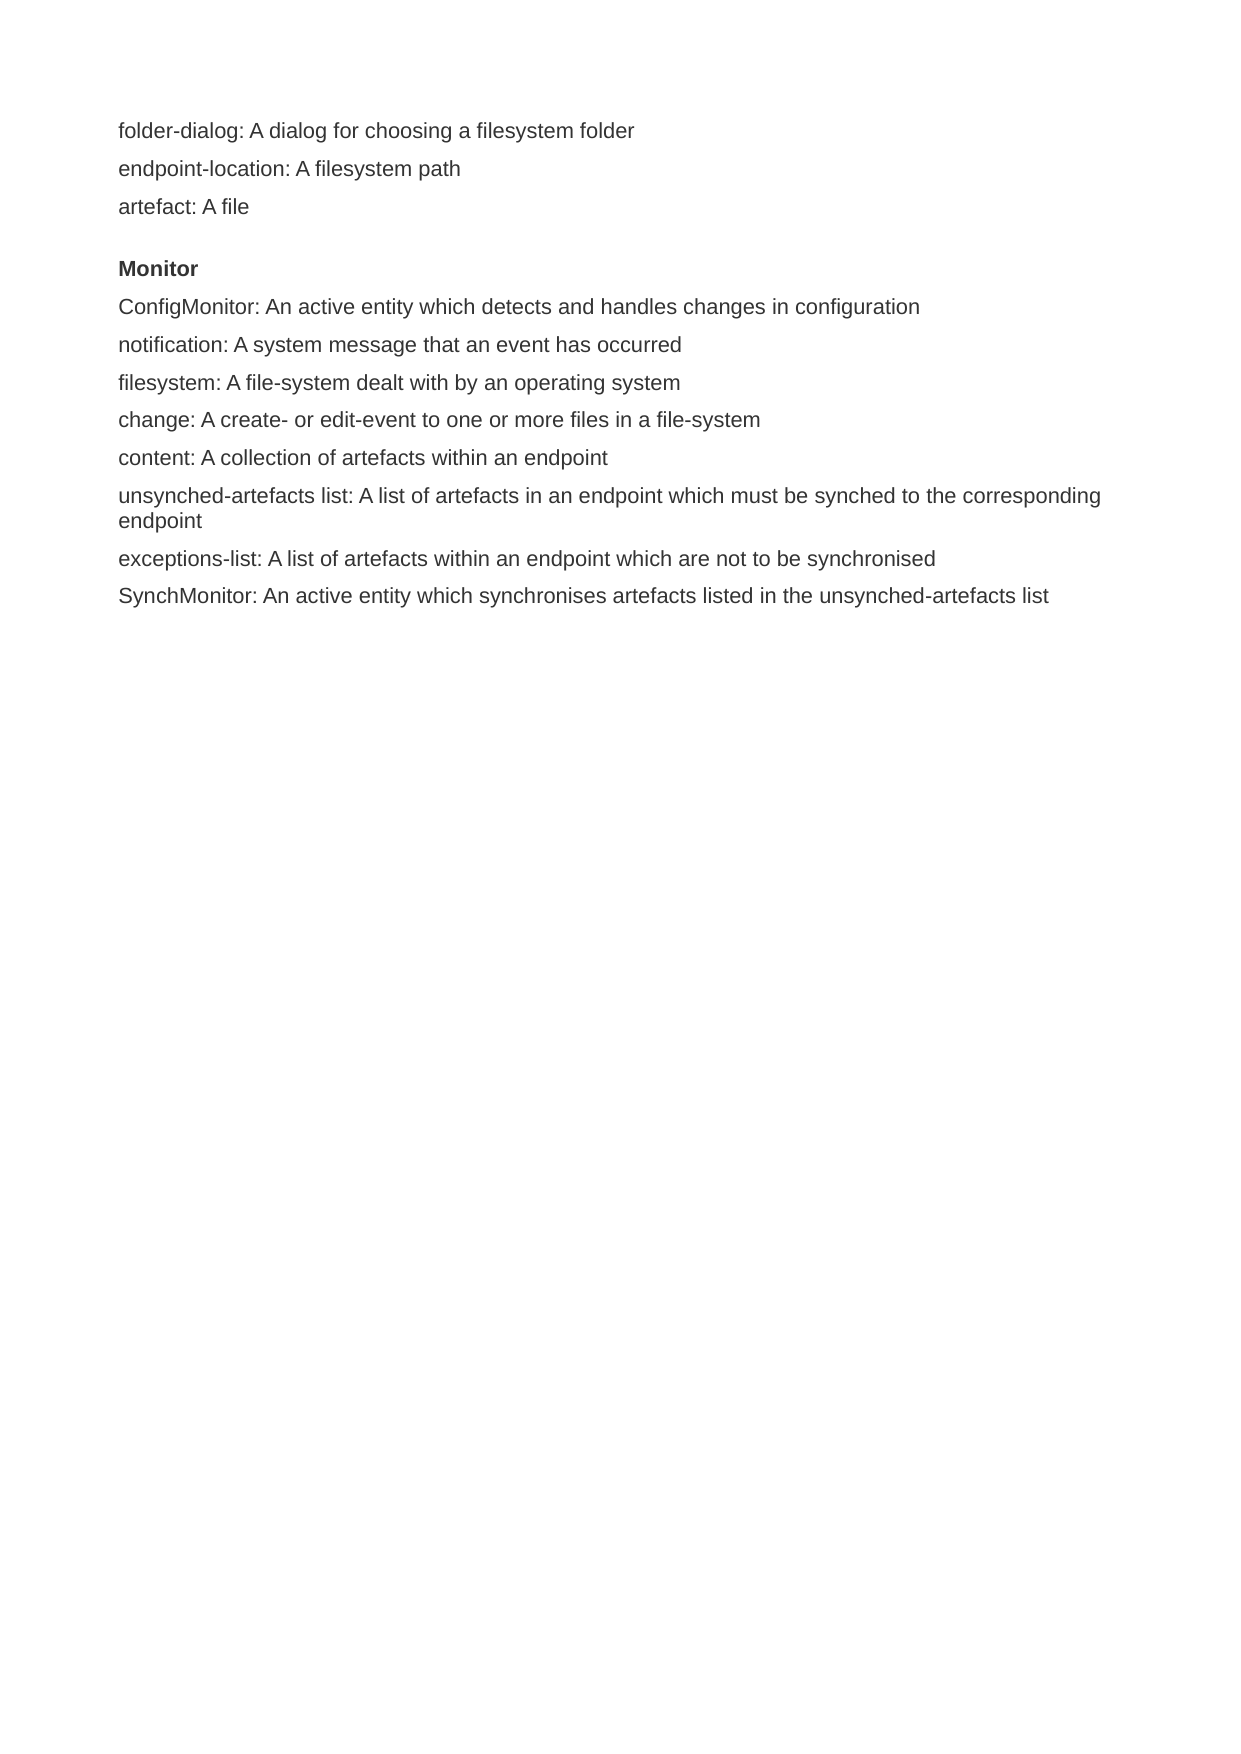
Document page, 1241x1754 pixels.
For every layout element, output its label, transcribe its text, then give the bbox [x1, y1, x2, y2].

text ConfigMonitor: An active entity which detects and handles changes in configuration [118, 294, 1122, 319]
text folder-dialog: A dialog for choosing a filesystem folder [118, 118, 1122, 143]
text artefact: A file [118, 193, 1122, 219]
text notification: A system message that an event has occurred [118, 332, 1122, 357]
text endpoint-location: A filesystem path [118, 156, 1122, 181]
text SynchMonitor: An active entity which synchronises artefacts listed in the unsynched-artefacts list [118, 583, 1122, 608]
text change: A create- or edit-event to one or more files in a file-system [118, 407, 1122, 432]
text exceptions-list: A list of artefacts within an endpoint which are not to be synchronised [118, 545, 1122, 571]
text content: A collection of artefacts within an endpoint [118, 445, 1122, 470]
text filesystem: A file-system dealt with by an operating system [118, 369, 1122, 394]
subtitle Monitor [118, 256, 1122, 281]
text unsynched-artefacts list: A list of artefacts in an endpoint which must be synched to the corresponding endpoint [118, 482, 1122, 533]
